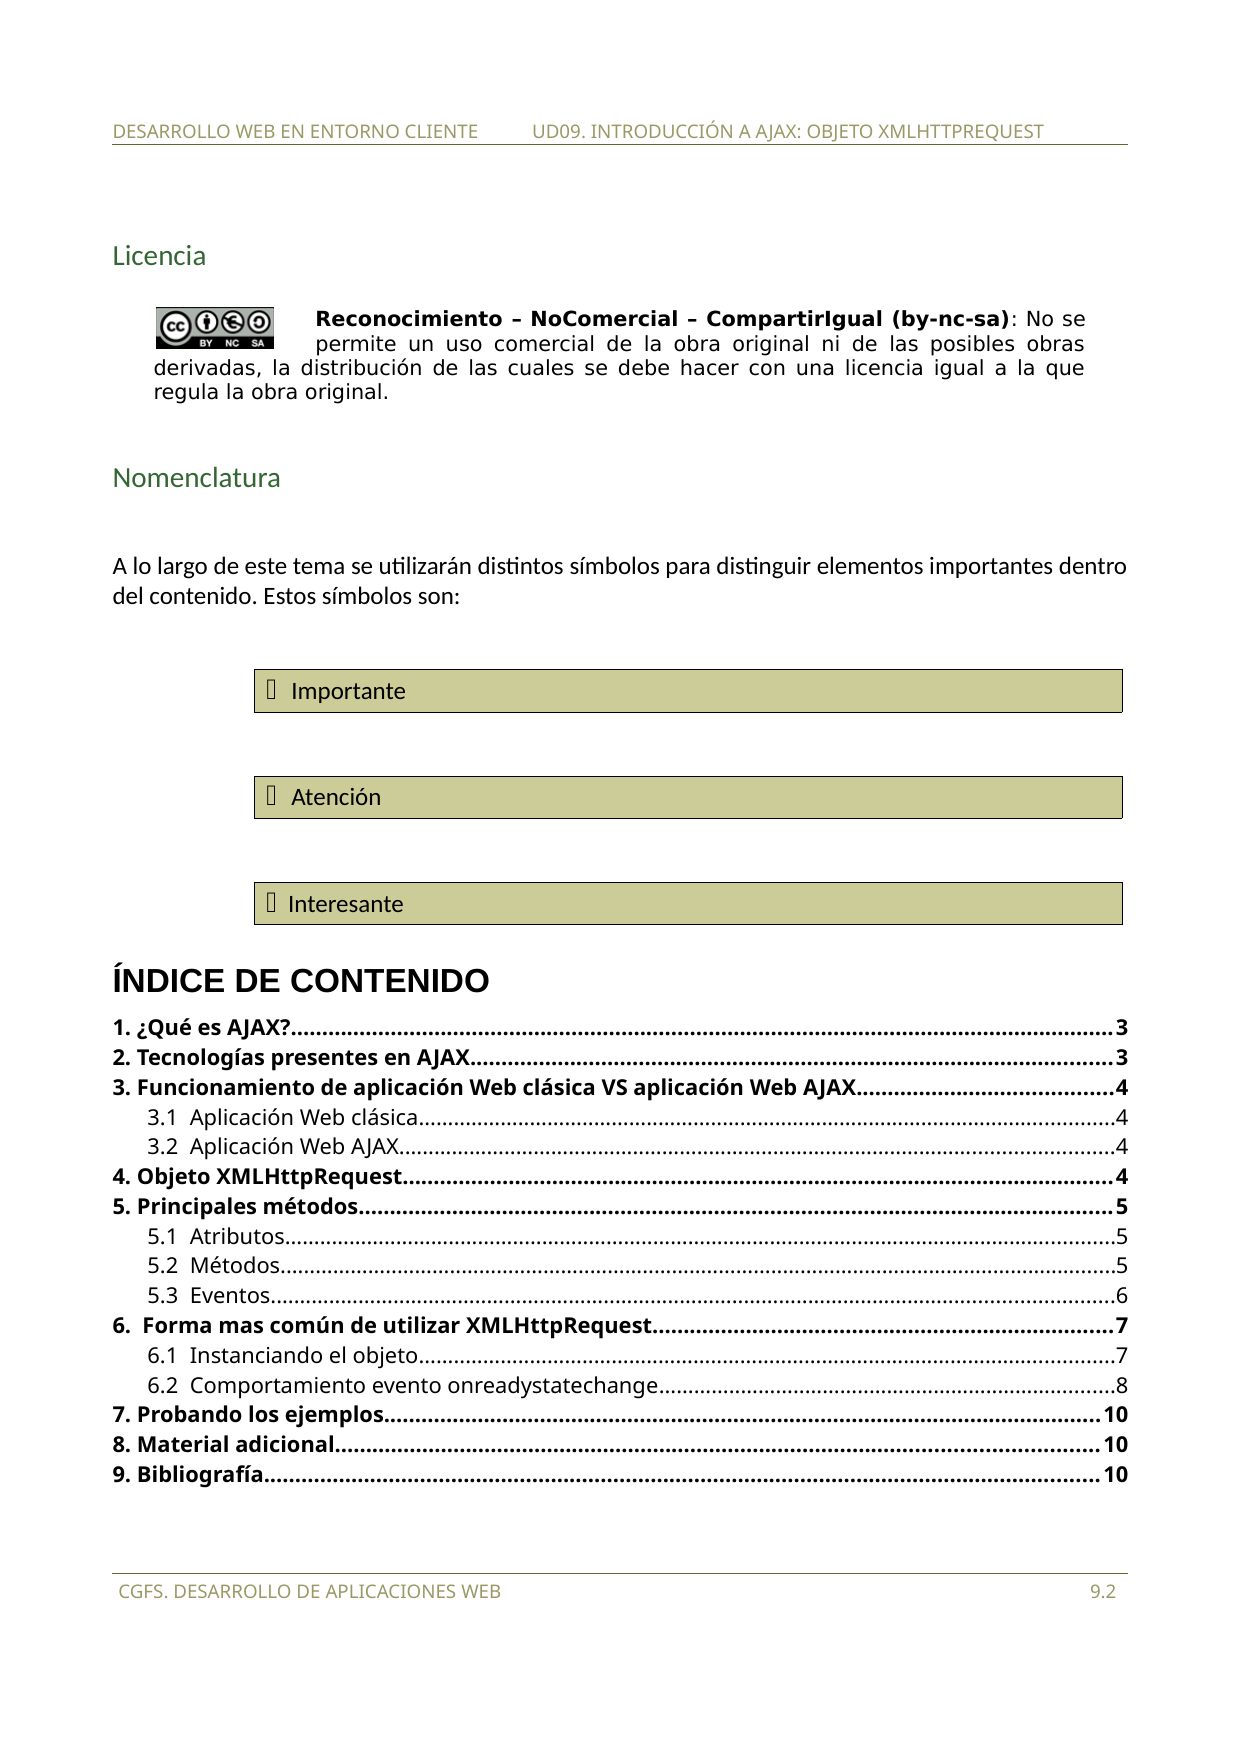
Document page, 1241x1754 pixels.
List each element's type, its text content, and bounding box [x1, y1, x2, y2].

text 3. Funcionamiento de aplicación Web clásica VS aplicación Web AJAX 4 [112, 1072, 1128, 1102]
text Licencia [112, 237, 1128, 272]
text 9. Bibliografía 10 [112, 1459, 1128, 1489]
text Reconocimiento – NoComercial – CompartirIgual (by-nc-sa): No se permite un uso comercial de la obra original ni de las posibles obras derivadas, la distribución de las cuales se debe hacer con una licencia igual a la que regula la obra original. [153, 307, 1086, 404]
text Nomenclatura [112, 459, 1128, 495]
text A lo largo de este tema se utilizarán distintos símbolos para distinguir elementos importantes dentro del contenido. Estos símbolos son: [112, 550, 1128, 611]
text 8. Material adicional 10 [112, 1429, 1128, 1459]
subtitle Índice de contenido [112, 961, 1128, 1000]
text 6.2 Comportamiento evento onreadystatechange 8 [142, 1370, 1128, 1399]
text 6.1 Instanciando el objeto 7 [142, 1340, 1128, 1370]
text 2. Tecnologías presentes en AJAX 3 [112, 1042, 1128, 1072]
text 4. Objeto XMLHttpRequest 4 [112, 1161, 1128, 1191]
text 5. Principales métodos 5 [112, 1191, 1128, 1221]
picture [156, 307, 274, 349]
text  Atención [255, 777, 1122, 818]
text 3.2 Aplicación Web AJAX 4 [142, 1131, 1128, 1161]
text  Interesante [255, 883, 1122, 924]
text 3.1 Aplicación Web clásica 4 [142, 1102, 1128, 1131]
text 1. ¿Qué es AJAX? 3 [112, 1012, 1128, 1042]
text 5.3 Eventos 6 [142, 1280, 1128, 1310]
text  Importante [255, 670, 1122, 712]
text 6. Forma mas común de utilizar XMLHttpRequest 7 [112, 1310, 1128, 1340]
text 5.2 Métodos 5 [142, 1251, 1128, 1280]
text 5.1 Atributos 5 [142, 1221, 1128, 1251]
text 7. Probando los ejemplos 10 [112, 1399, 1128, 1429]
